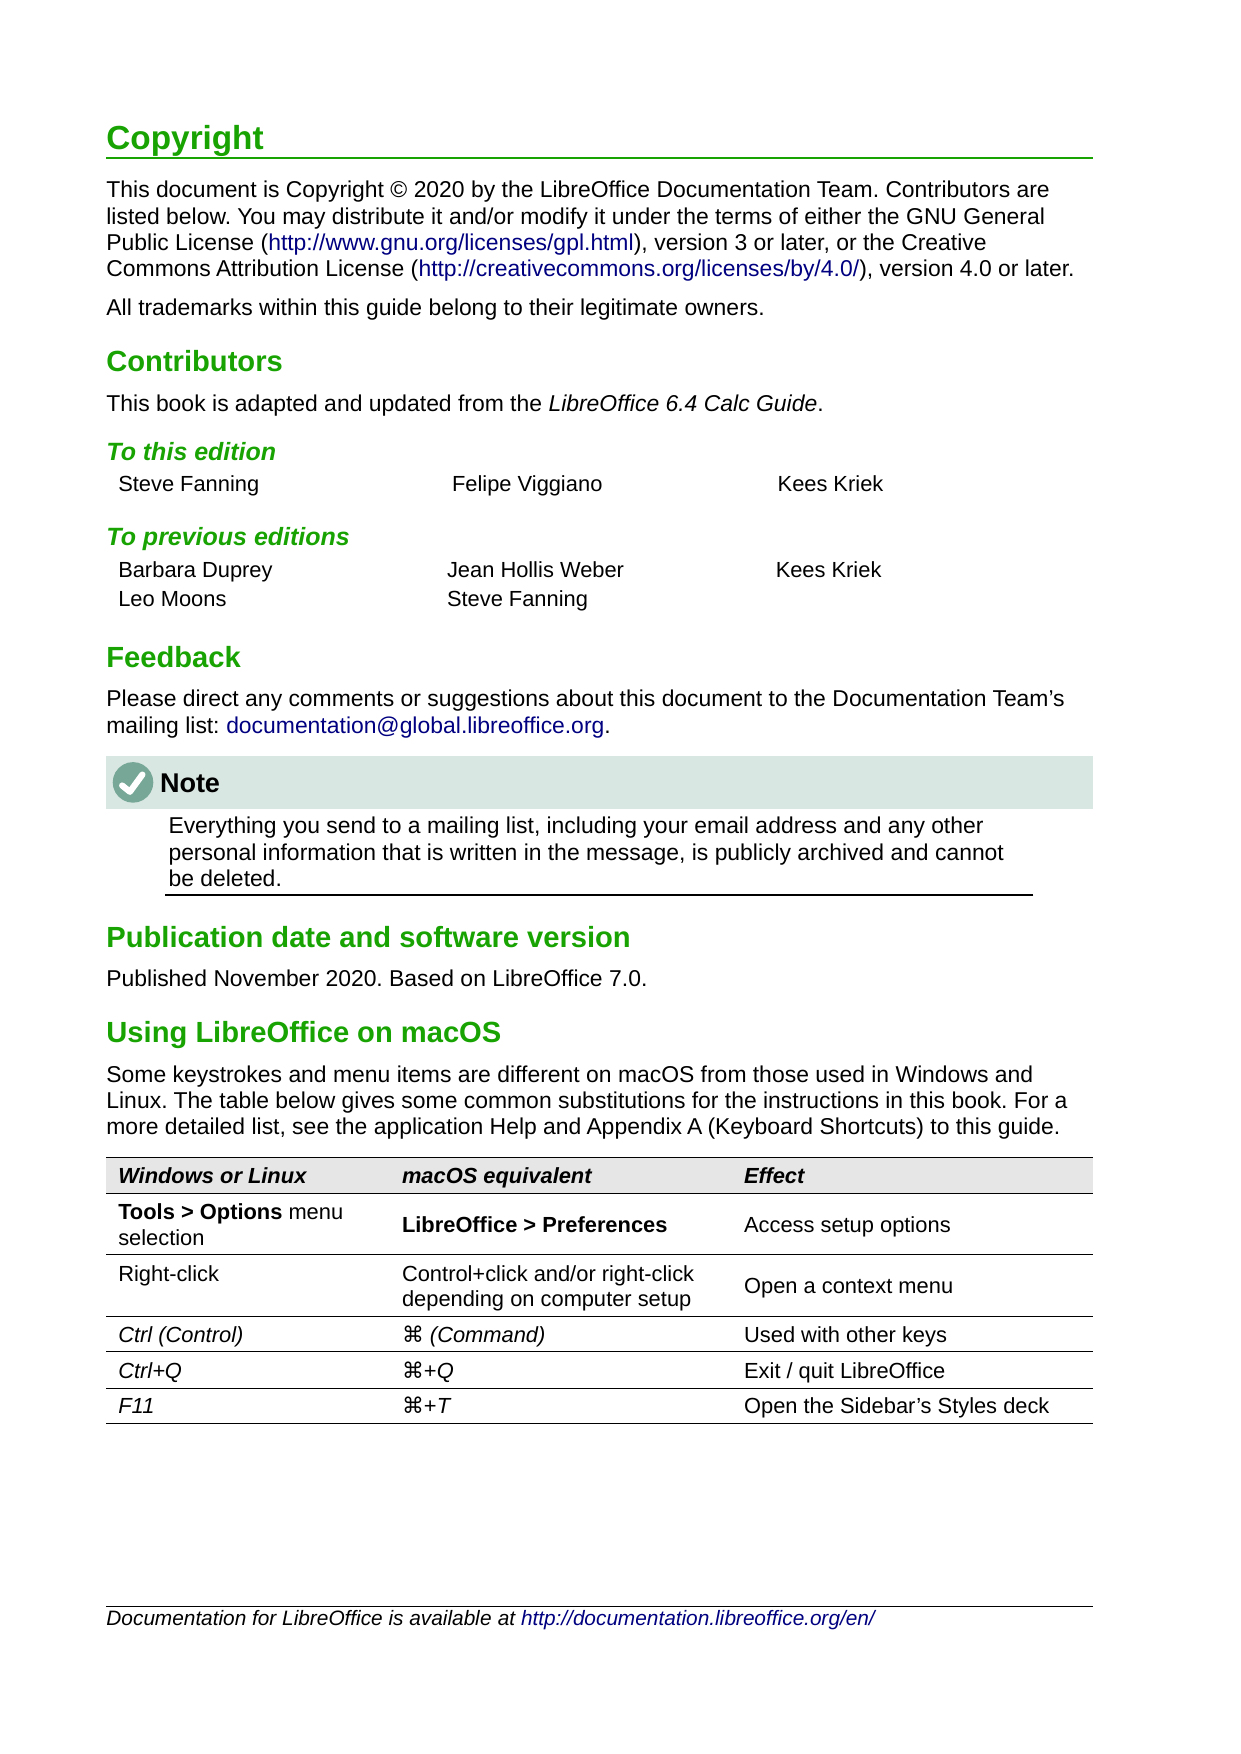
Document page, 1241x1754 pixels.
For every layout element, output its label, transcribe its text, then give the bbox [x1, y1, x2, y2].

table_header Steve Fanning [106, 471, 440, 501]
table_cell [764, 586, 1093, 616]
table_cell Right-click [106, 1255, 390, 1316]
table_cell ⌘ (Command) [390, 1317, 732, 1351]
table_header Windows or Linux [106, 1158, 390, 1193]
subtitle Contributors [106, 344, 1093, 378]
table_cell Control+click and/or right-click depending on computer setup [390, 1255, 732, 1316]
table_header Effect [732, 1158, 1093, 1193]
subtitle To this edition [106, 437, 1093, 465]
subtitle Publication date and software version [106, 920, 1093, 953]
table_header Felipe Viggiano [440, 471, 766, 501]
text All trademarks within this guide belong to their legitimate owners. [106, 294, 1093, 321]
table_cell Ctrl+Q [106, 1352, 390, 1387]
text Published November 2020. Based on LibreOffice 7.0. [106, 965, 1093, 992]
table_cell Steve Fanning [435, 586, 764, 616]
table_header Jean Hollis Weber [435, 556, 764, 586]
subtitle Copyright [106, 118, 1093, 157]
text Please direct any comments or suggestions about this document to the Documentation Team’s mailing list: documentation@global.libreoffice.org. [106, 685, 1093, 738]
table_cell Used with other keys [732, 1317, 1093, 1351]
table_cell ⌘+T [390, 1389, 732, 1423]
table_cell Open a context menu [732, 1255, 1093, 1316]
table_cell Tools > Options menu selection [106, 1194, 390, 1254]
text Some keystrokes and menu items are different on macOS from those used in Windows and Linux. The table below gives some common substitutions for the instructions in this book. For a more detailed list, see the application Help and Appendix A (Keyboard Shortcuts) to this guide. [106, 1061, 1093, 1139]
table_header macOS equivalent [390, 1158, 732, 1193]
subtitle Using LibreOffice on macOS [106, 1015, 1093, 1049]
table_cell Open the Sidebar’s Styles deck [732, 1389, 1093, 1423]
table_cell Ctrl (Control) [106, 1317, 390, 1351]
text This document is Copyright © 2020 by the LibreOffice Documentation Team. Contributors are listed below. You may distribute it and/or modify it under the terms of either the GNU General Public License (http://www.gnu.org/licenses/gpl.html), version 3 or later, or the Creative Commons Attribution License (http://creativecommons.org/licenses/by/4.0/), version 4.0 or later. [106, 176, 1093, 282]
table_cell LibreOffice > Preferences [390, 1194, 732, 1254]
table_cell ⌘+Q [390, 1352, 732, 1387]
subtitle Note [106, 756, 1093, 809]
subtitle To previous editions [106, 522, 1093, 551]
table_cell F11 [106, 1389, 390, 1423]
table_header Kees Kriek [764, 556, 1093, 586]
table_cell Leo Moons [106, 586, 435, 616]
text This book is adapted and updated from the LibreOffice 6.4 Calc Guide. [106, 389, 1093, 416]
subtitle Feedback [106, 640, 1093, 673]
table_header Kees Kriek [766, 471, 1093, 501]
table_cell Access setup options [732, 1194, 1093, 1254]
table_header Barbara Duprey [106, 556, 435, 586]
table_cell Exit / quit LibreOffice [732, 1352, 1093, 1387]
text Everything you send to a mailing list, including your email address and any other personal information that is written in the message, is publicly archived and cannot be deleted. [165, 809, 1033, 894]
